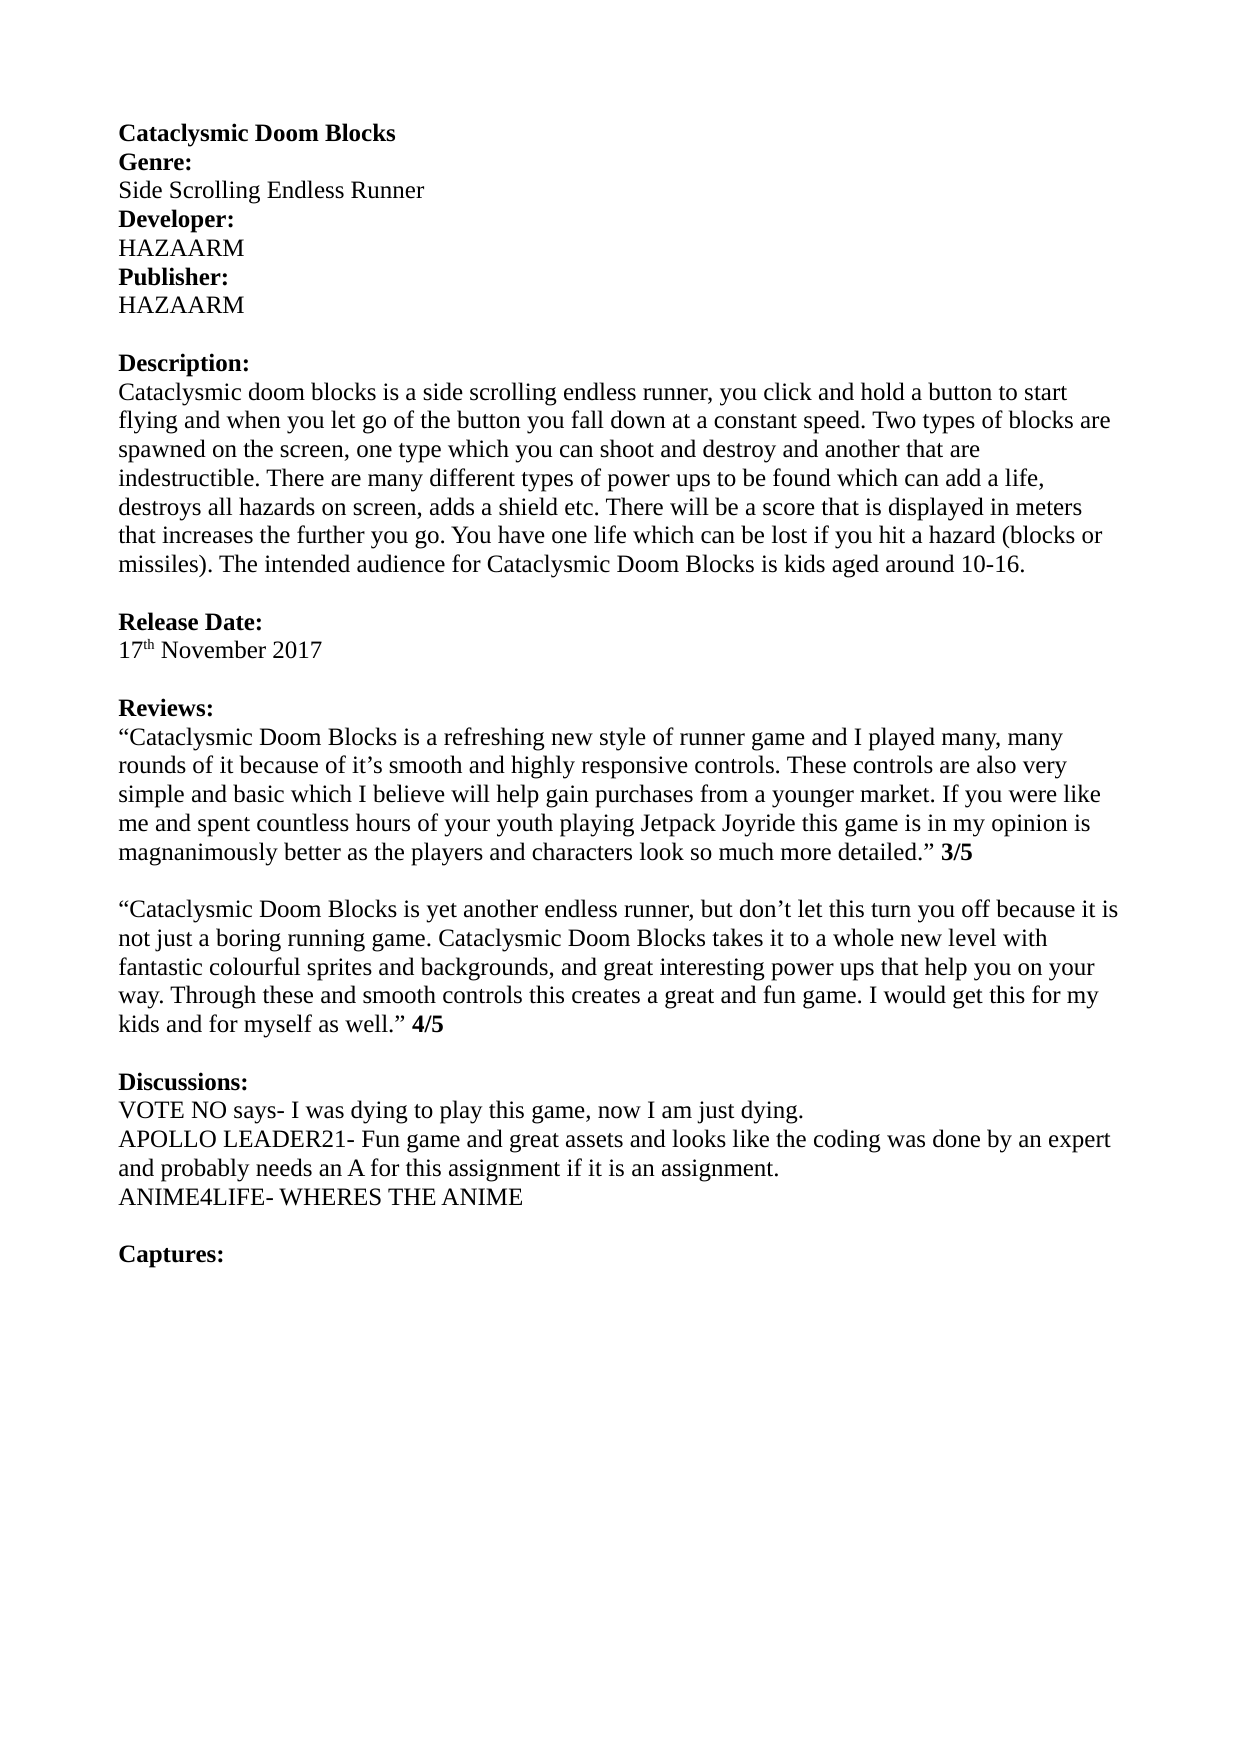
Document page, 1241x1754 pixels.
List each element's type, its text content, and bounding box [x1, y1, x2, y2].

text HAZAARM [118, 291, 1122, 319]
text APOLLO LEADER21- Fun game and great assets and looks like the coding was done by an expert and probably needs an A for this assignment if it is an assignment. [118, 1124, 1122, 1182]
text Cataclysmic Doom Blocks [118, 118, 1122, 147]
text “Cataclysmic Doom Blocks is yet another endless runner, but don’t let this turn you off because it is not just a boring running game. Cataclysmic Doom Blocks takes it to a whole new level with fantastic colourful sprites and backgrounds, and great interesting power ups that help you on your way. Through these and smooth controls this creates a great and fun game. I would get this for my kids and for myself as well.” 4/5 [118, 894, 1122, 1038]
text “Cataclysmic Doom Blocks is a refreshing new style of runner game and I played many, many rounds of it because of it’s smooth and highly responsive controls. These controls are also very simple and basic which I believe will help gain purchases from a younger market. If you were like me and spent countless hours of your youth playing Jetpack Joyride this game is in my opinion is magnanimously better as the players and characters look so much more detailed.” 3/5 [118, 722, 1122, 866]
text Reviews: [118, 693, 1122, 722]
text Side Scrolling Endless Runner [118, 176, 1122, 204]
text 17th November 2017 [118, 636, 1122, 664]
text Description: [118, 348, 1122, 377]
text HAZAARM [118, 233, 1122, 262]
text Genre: [118, 147, 1122, 176]
text ANIME4LIFE- WHERES THE ANIME [118, 1182, 1122, 1211]
text Discussions: VOTE NO says- I was dying to play this game, now I am just dying. [118, 1067, 1122, 1124]
text Publisher: [118, 262, 1122, 291]
text Cataclysmic doom blocks is a side scrolling endless runner, you click and hold a button to start flying and when you let go of the button you fall down at a constant speed. Two types of blocks are spawned on the screen, one type which you can shoot and destroy and another that are indestructible. There are many different types of power ups to be found which can add a life, destroys all hazards on screen, adds a shield etc. There will be a score that is displayed in meters that increases the further you go. You have one life which can be lost if you hit a hazard (blocks or missiles). The intended audience for Cataclysmic Doom Blocks is kids aged around 10-16. [118, 377, 1122, 578]
text Developer: [118, 204, 1122, 233]
text Captures: [118, 1239, 1122, 1268]
text Release Date: [118, 607, 1122, 636]
